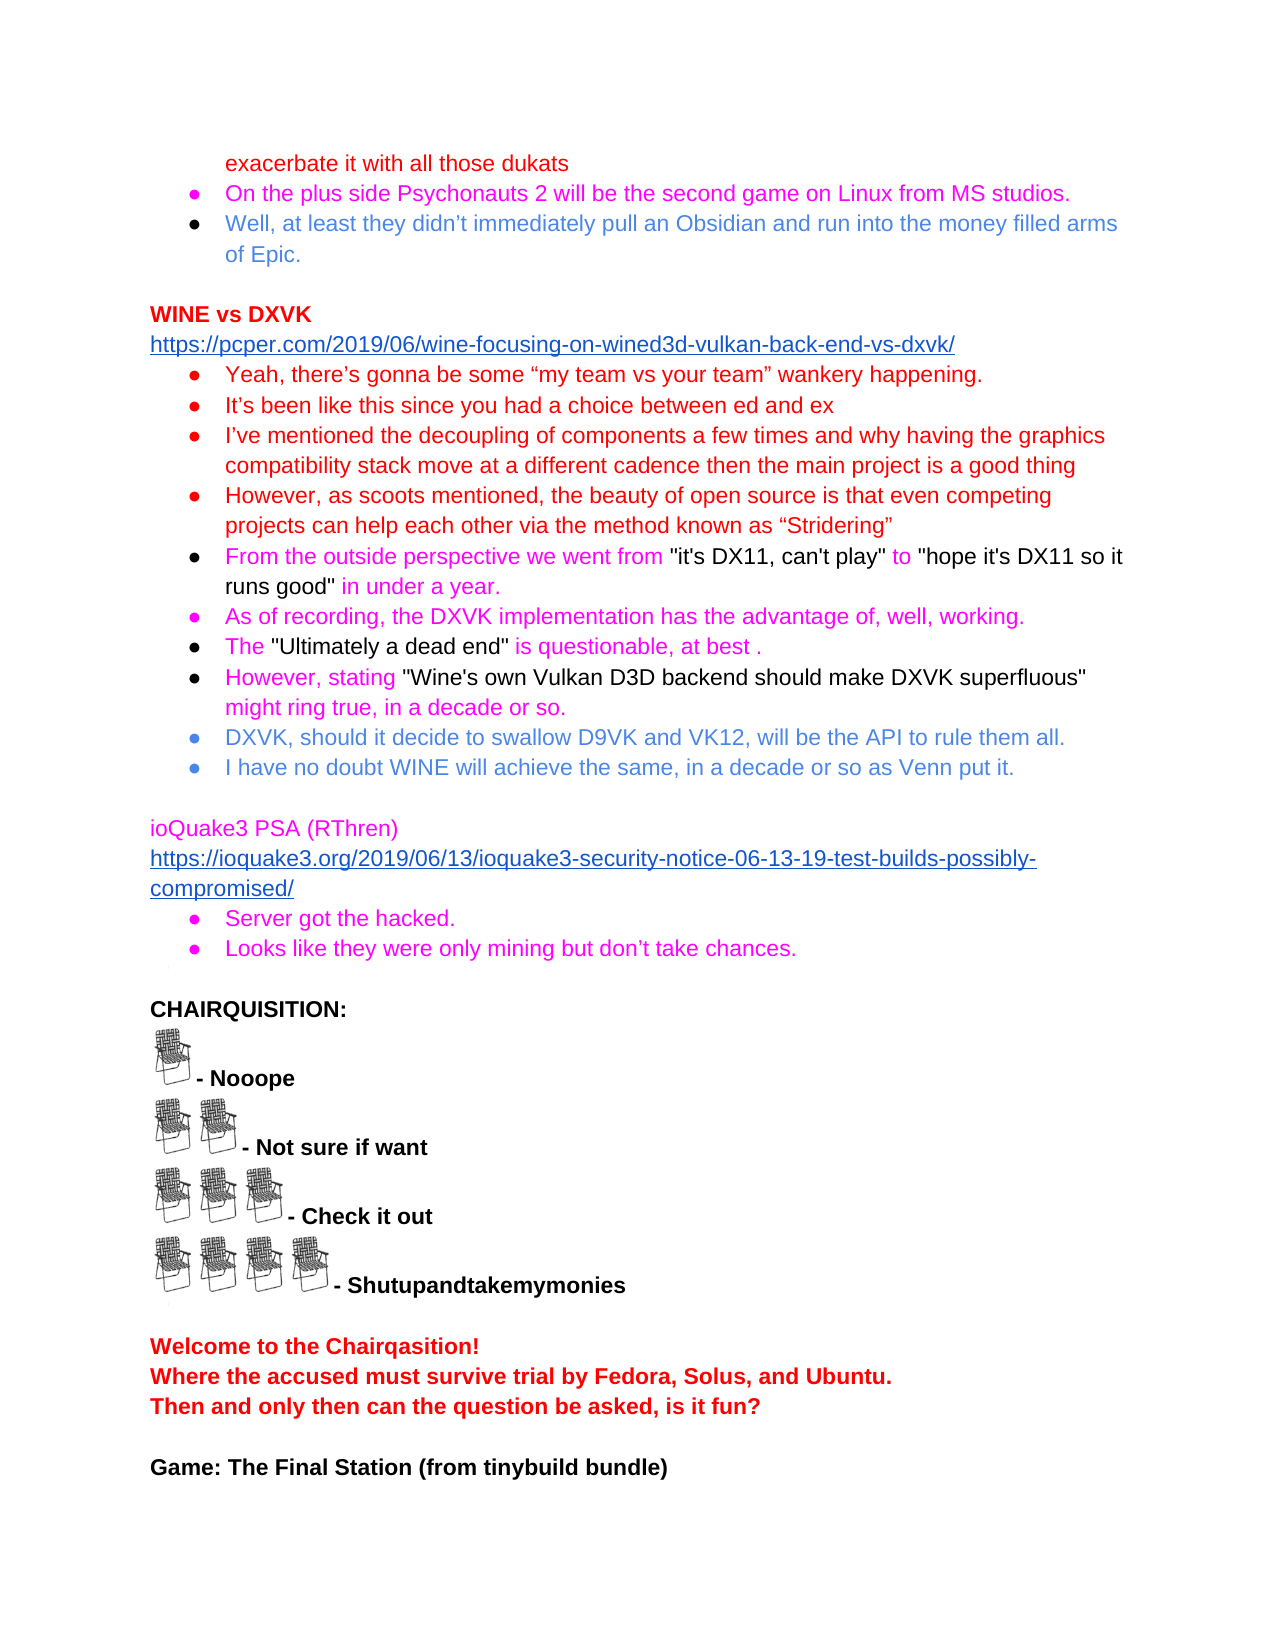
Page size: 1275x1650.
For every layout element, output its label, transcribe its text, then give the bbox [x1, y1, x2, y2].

text WINE vs DXVK [150, 301, 1125, 327]
list On the plus side Psychonauts 2 will be the second game on Linux from MS studios. [187, 180, 1125, 207]
list DXVK, should it decide to swallow D9VK and VK12, will be the API to rule them all. [187, 724, 1125, 750]
text ioQuake3 PSA (RThren) [150, 814, 1125, 841]
text - Shutupandtakemymonies [150, 1233, 1125, 1299]
text Game: The Final Station (from tinybuild bundle) [150, 1454, 1125, 1480]
text - Check it out [150, 1164, 1125, 1230]
text Where the accused must survive trial by Fedora, Solus, and Ubuntu. [150, 1363, 1125, 1389]
text CHAIRQUISITION: - Nooope [150, 996, 1125, 1091]
picture [150, 1095, 242, 1156]
text Then and only then can the question be asked, is it fun? [150, 1393, 1125, 1420]
list exacerbate it with all those dukats [187, 150, 1125, 176]
list As of recording, the DXVK implementation has the advantage of, well, working. [187, 603, 1125, 629]
picture [150, 1233, 334, 1294]
list Well, at least they didn’t immediately pull an Obsidian and run into the money filled arms of Epic. [187, 210, 1125, 267]
text https://ioquake3.org/2019/06/13/ioquake3-security-notice-06-13-19-test-builds-possibly-compromised/ [150, 845, 1125, 901]
list Server got the hacked. [187, 905, 1125, 932]
list However, stating "Wine's own Vulkan D3D backend should make DXVK superfluous" might ring true, in a decade or so. [187, 663, 1125, 720]
list From the outside perspective we went from "it's DX11, can't play" to "hope it's DX11 so it runs good" in under a year. [187, 543, 1125, 599]
text Welcome to the Chairqasition! [150, 1333, 1125, 1359]
list Looks like they were only mining but don’t take chances. [187, 935, 1125, 962]
picture [150, 1164, 288, 1225]
list However, as scoots mentioned, the beauty of open source is that even competing projects can help each other via the method known as “Stridering” [187, 482, 1125, 539]
text https://pcper.com/2019/06/wine-focusing-on-wined3d-vulkan-back-end-vs-dxvk/ [150, 331, 1125, 358]
text - Not sure if want [150, 1095, 1125, 1161]
picture [150, 1026, 196, 1087]
list The "Ultimately a dead end" is questionable, at best . [187, 633, 1125, 660]
list I have no doubt WINE will achieve the same, in a decade or so as Venn put it. [187, 754, 1125, 781]
list I’ve mentioned the decoupling of components a few times and why having the graphics compatibility stack move at a different cadence then the main project is a good thing [187, 422, 1125, 478]
list It’s been like this since you had a choice between ed and ex [187, 392, 1125, 418]
list Yeah, there’s gonna be some “my team vs your team” wankery happening. [187, 361, 1125, 388]
